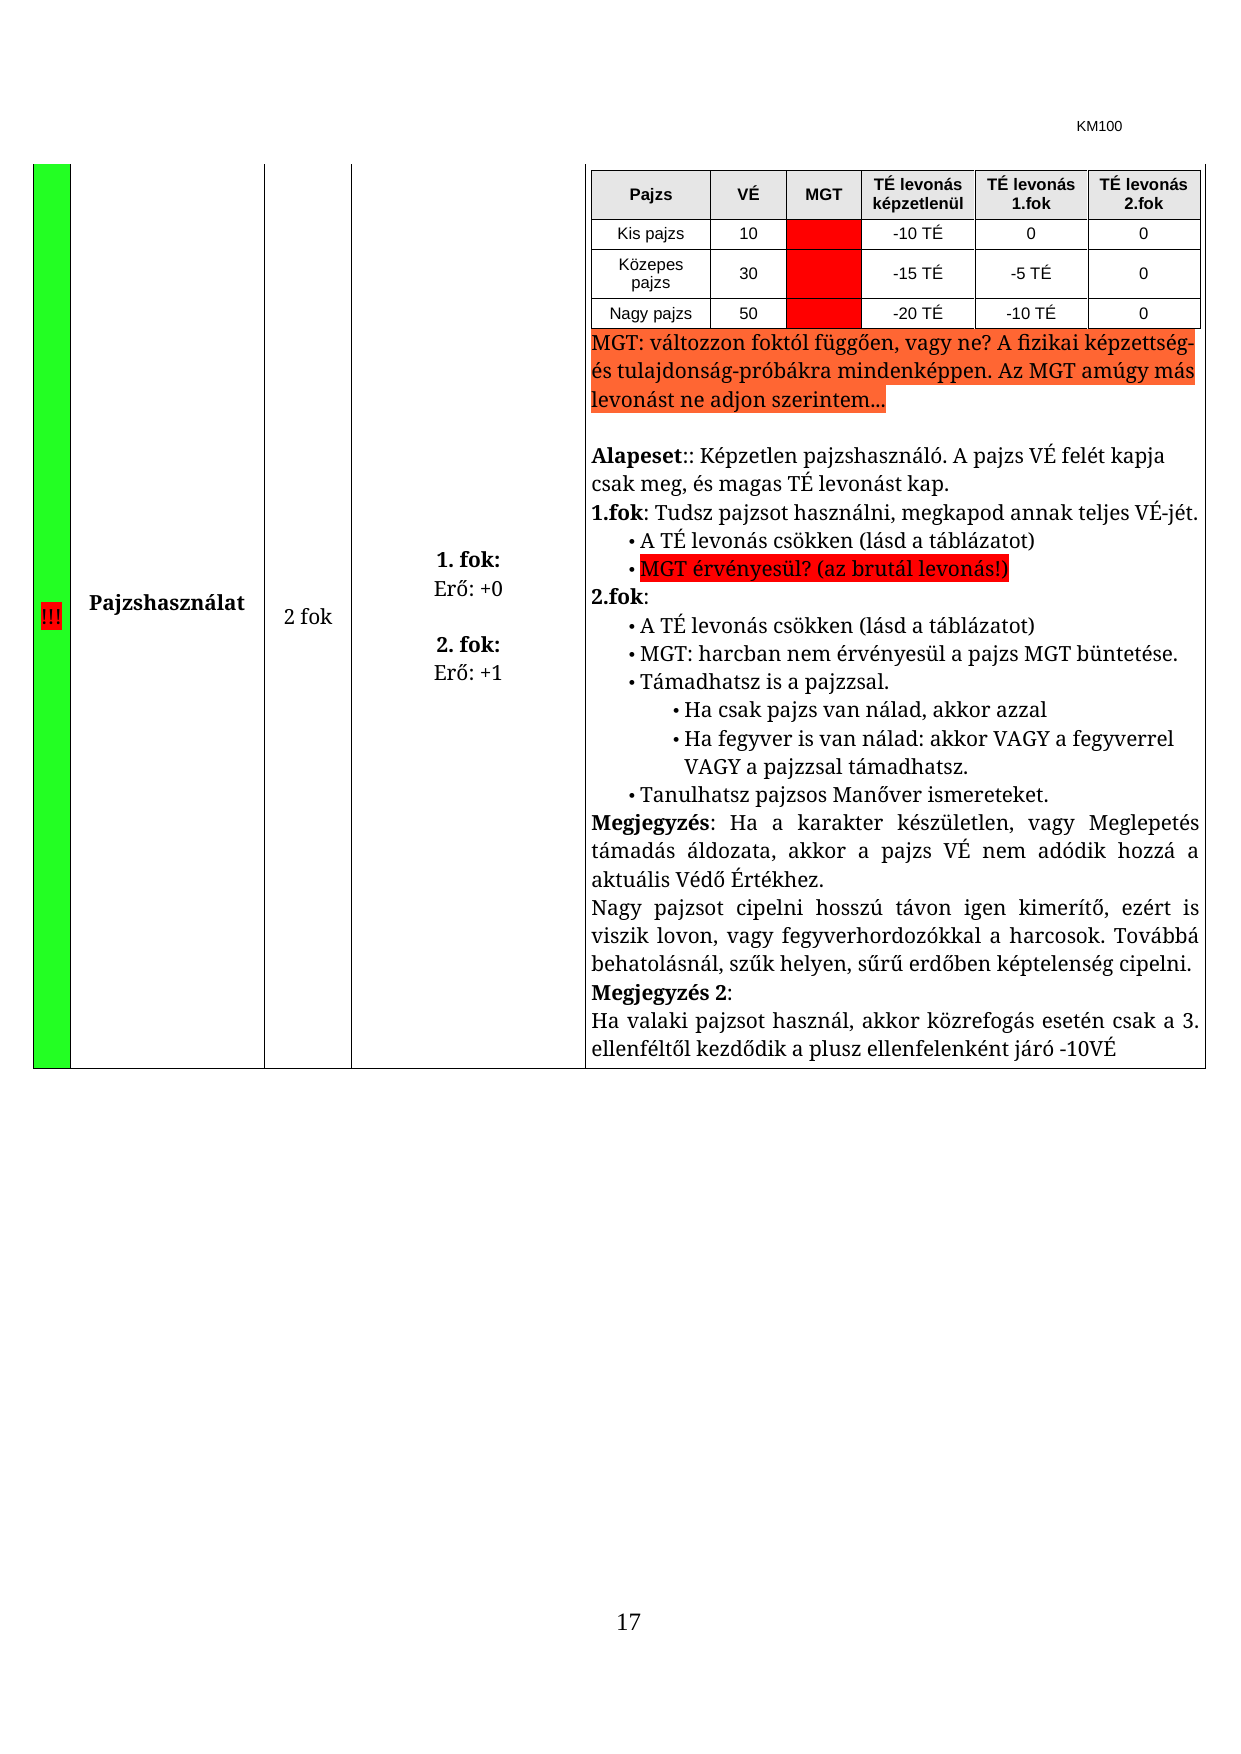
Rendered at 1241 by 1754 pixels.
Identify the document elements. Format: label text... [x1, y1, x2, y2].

table_cell Nagy pajzs [592, 299, 710, 328]
table_cell Kis pajzs [592, 220, 710, 249]
table_cell 0 [1089, 220, 1200, 249]
table_cell 0 [1089, 299, 1200, 328]
table_cell -10 TÉ [862, 220, 974, 249]
table_cell MGT: változzon foktól függően, vagy ne? A fizikai képzettség- és tulajdonság-próbákra mindenképpen. Az MGT amúgy más levonást ne adjon szerintem... Alapeset:: Képzetlen pajzshasználó. A pajzs VÉ felét kapja csak meg, és magas TÉ levonást kap. 1.fok: Tudsz pajzsot használni, megkapod annak teljes VÉ-jét. A TÉ levonás csökken (lásd a táblázatot) MGT érvényesül? (az brutál levonás!) 2.fok: A TÉ levonás csökken (lásd a táblázatot) MGT: harcban nem érvényesül a pajzs MGT büntetése. Támadhatsz is a pajzzsal. Ha csak pajzs van nálad, akkor azzal Ha fegyver is van nálad: akkor VAGY a fegyverrel VAGY a pajzzsal támadhatsz. Tanulhatsz pajzsos Manőver ismereteket. Megjegyzés: Ha a karakter készületlen, vagy Meglepetés támadás áldozata, akkor a pajzs VÉ nem adódik hozzá a aktuális Védő Értékhez. Nagy pajzsot cipelni hosszú távon igen kimerítő, ezért is viszik lovon, vagy fegyverhordozókkal a harcosok. Továbbá behatolásnál, szűk helyen, sűrű erdőben képtelenség cipelni. Megjegyzés 2: Ha valaki pajzsot használ, akkor közrefogás esetén csak a 3. ellenféltől kezdődik a plusz ellenfelenként járó -10VÉ [586, 164, 1205, 1068]
table_header VÉ [711, 171, 786, 219]
table_header TÉ levonás 2.fok [1089, 171, 1200, 219]
table_cell -15 TÉ [862, 250, 974, 298]
table_cell 0 [976, 220, 1087, 249]
table_cell 1. fok: Erő: +0 2. fok: Erő: +1 [352, 164, 585, 1068]
table_cell Pajzshasználat [71, 164, 264, 1068]
table_header TÉ levonás 1.fok [976, 171, 1087, 219]
table_cell [787, 299, 861, 328]
table_header Pajzs [592, 171, 710, 219]
table_cell !!! [34, 164, 70, 1068]
table_cell Közepes pajzs [592, 250, 710, 298]
table_header TÉ levonás képzetlenül [862, 171, 974, 219]
table_cell -20 TÉ [862, 299, 974, 328]
table_cell [787, 250, 861, 298]
table_header MGT [787, 171, 861, 219]
table_cell 2 fok [265, 164, 351, 1068]
table_cell -5 TÉ [976, 250, 1087, 298]
table_cell 50 [711, 299, 786, 328]
table_cell -10 TÉ [976, 299, 1087, 328]
table_cell [787, 220, 861, 249]
table_cell 30 [711, 250, 786, 298]
table_cell 10 [711, 220, 786, 249]
table_cell 0 [1089, 250, 1200, 298]
